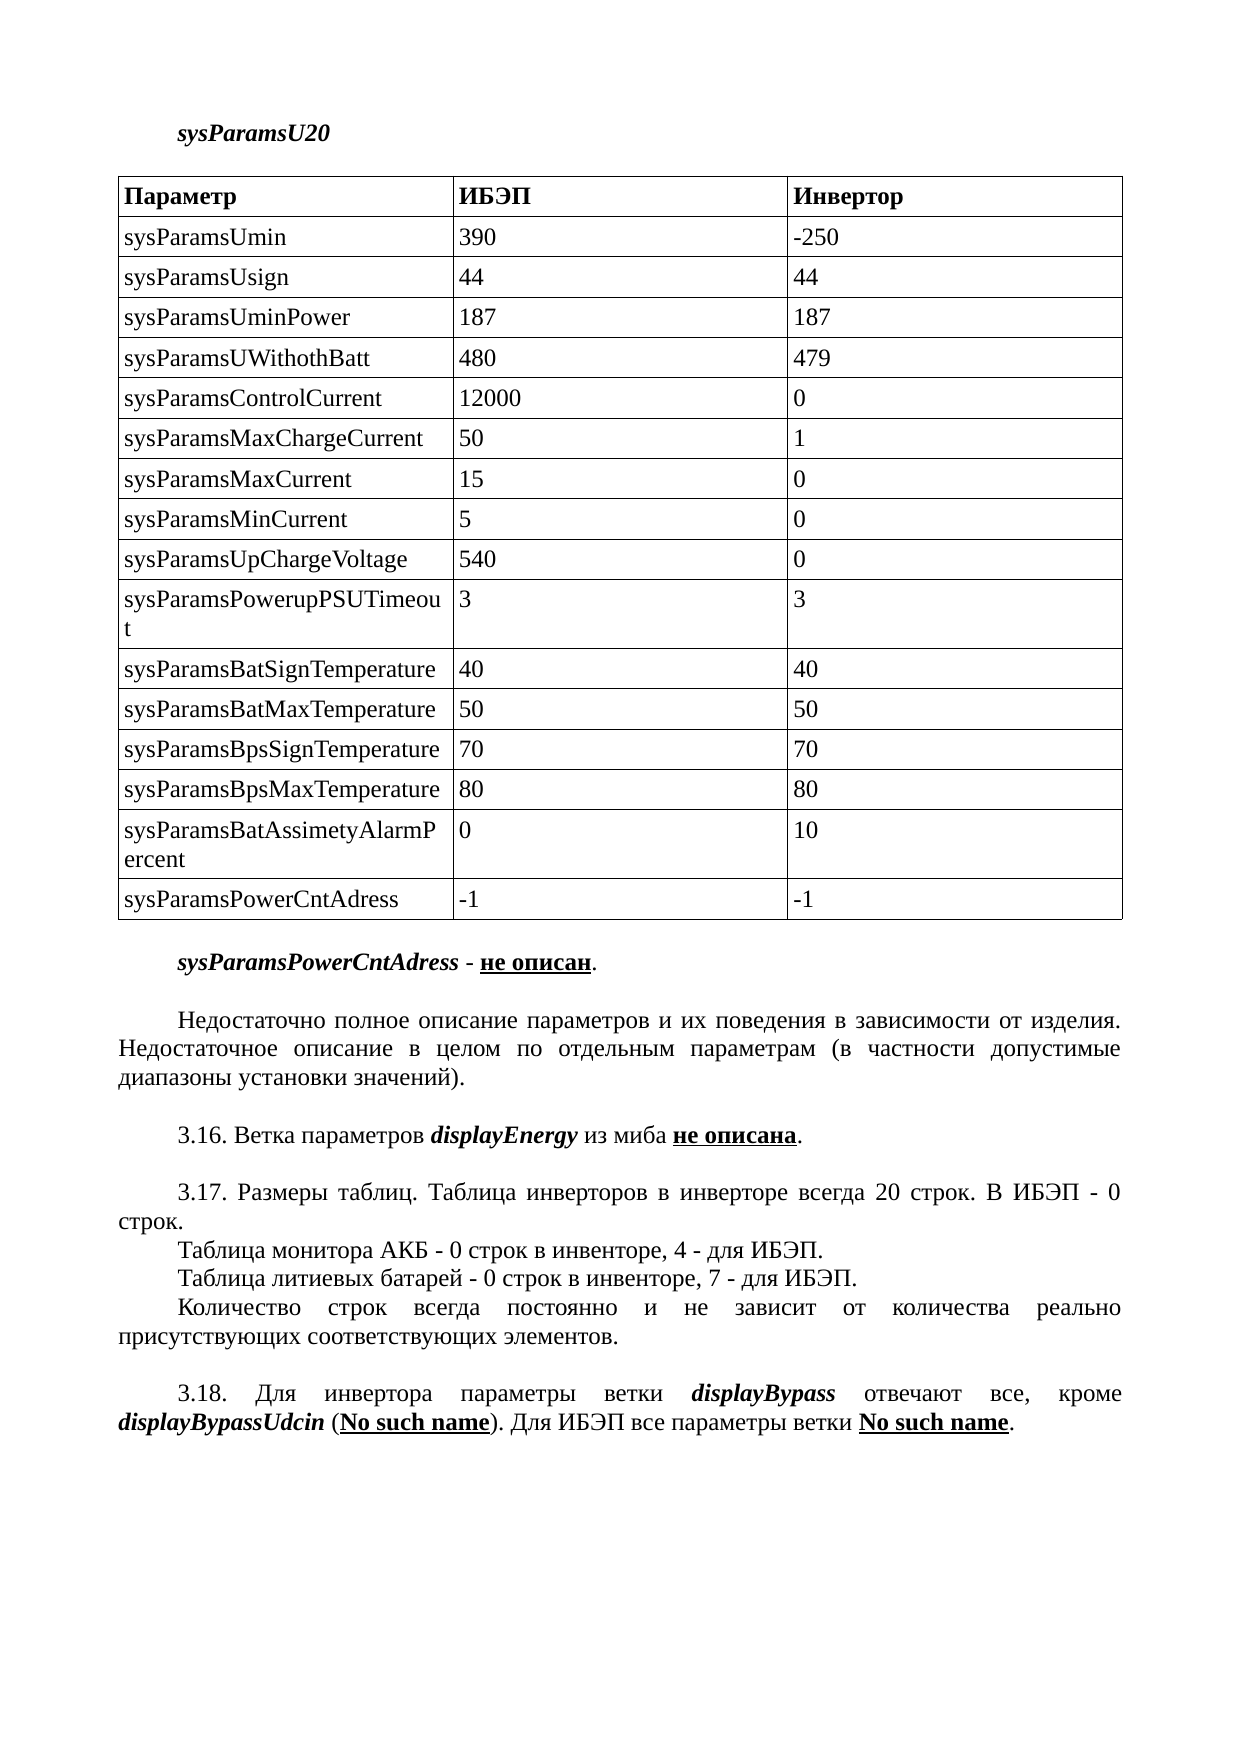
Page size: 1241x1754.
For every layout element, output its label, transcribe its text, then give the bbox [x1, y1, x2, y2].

table_cell sysParamsUmin [119, 217, 453, 256]
text 3.17. Размеры таблиц. Таблица инверторов в инверторе всегда 20 строк. В ИБЭП - 0 строк. [118, 1177, 1122, 1235]
table_cell 50 [454, 419, 787, 458]
table_cell 12000 [454, 378, 787, 417]
table_header Инвертор [788, 177, 1122, 216]
table_cell 187 [454, 298, 787, 337]
table_cell sysParamsPowerupPSUTimeout [119, 580, 453, 648]
text Таблица монитора АКБ - 0 строк в инвенторе, 4 - для ИБЭП. [118, 1235, 1122, 1263]
table_cell 70 [788, 730, 1122, 769]
table_cell 3 [454, 580, 787, 648]
table_cell 80 [788, 770, 1122, 809]
table_cell -1 [454, 879, 787, 918]
table_cell 540 [454, 540, 787, 579]
table_cell 1 [788, 419, 1122, 458]
table_cell sysParamsMinCurrent [119, 499, 453, 538]
table_header Параметр [119, 177, 453, 216]
table_cell 0 [788, 378, 1122, 417]
table_cell 40 [788, 649, 1122, 688]
table_cell -250 [788, 217, 1122, 256]
table_cell 80 [454, 770, 787, 809]
table_cell sysParamsMaxChargeCurrent [119, 419, 453, 458]
table_cell 187 [788, 298, 1122, 337]
table_cell 390 [454, 217, 787, 256]
text Недостаточно полное описание параметров и их поведения в зависимости от изделия. Недостаточное описание в целом по отдельным параметрам (в частности допустимые диапазоны установки значений). [118, 1005, 1122, 1091]
table_cell 0 [454, 810, 787, 878]
table_cell 5 [454, 499, 787, 538]
table_cell 15 [454, 459, 787, 498]
table_cell sysParamsUsign [119, 257, 453, 297]
table_cell 50 [788, 689, 1122, 728]
text 3.16. Ветка параметров displayEnergy из миба не описана. [118, 1120, 1122, 1148]
table_cell sysParamsBatAssimetyAlarmPercent [119, 810, 453, 878]
table_cell sysParamsUminPower [119, 298, 453, 337]
table_cell 3 [788, 580, 1122, 648]
table_cell 44 [454, 257, 787, 297]
table_cell 50 [454, 689, 787, 728]
table_cell 70 [454, 730, 787, 769]
table_cell sysParamsBpsSignTemperature [119, 730, 453, 769]
table_cell sysParamsMaxCurrent [119, 459, 453, 498]
table_cell sysParamsBatMaxTemperature [119, 689, 453, 728]
text 3.18. Для инвертора параметры ветки displayBypass отвечают все, кроме displayBypassUdcin (No such name). Для ИБЭП все параметры ветки No such name. [118, 1378, 1122, 1436]
table_cell sysParamsControlCurrent [119, 378, 453, 417]
table_cell 0 [788, 459, 1122, 498]
table_cell -1 [788, 879, 1122, 918]
table_header ИБЭП [454, 177, 787, 216]
table_cell 0 [788, 540, 1122, 579]
table_cell sysParamsUWithothBatt [119, 338, 453, 377]
table_cell 0 [788, 499, 1122, 538]
text sysParamsPowerCntAdress - не описан. [118, 947, 1122, 976]
table_cell sysParamsPowerCntAdress [119, 879, 453, 918]
table_cell 480 [454, 338, 787, 377]
table_cell sysParamsBatSignTemperature [119, 649, 453, 688]
table_cell 44 [788, 257, 1122, 297]
table_cell sysParamsUpChargeVoltage [119, 540, 453, 579]
text Таблица литиевых батарей - 0 строк в инвенторе, 7 - для ИБЭП. [118, 1263, 1122, 1292]
table_cell sysParamsBpsMaxTemperature [119, 770, 453, 809]
table_cell 10 [788, 810, 1122, 878]
table_cell 40 [454, 649, 787, 688]
table_cell 479 [788, 338, 1122, 377]
text sysParamsU20 [118, 118, 1122, 147]
text Количество строк всегда постоянно и не зависит от количества реально присутствующих соответствующих элементов. [118, 1292, 1122, 1350]
